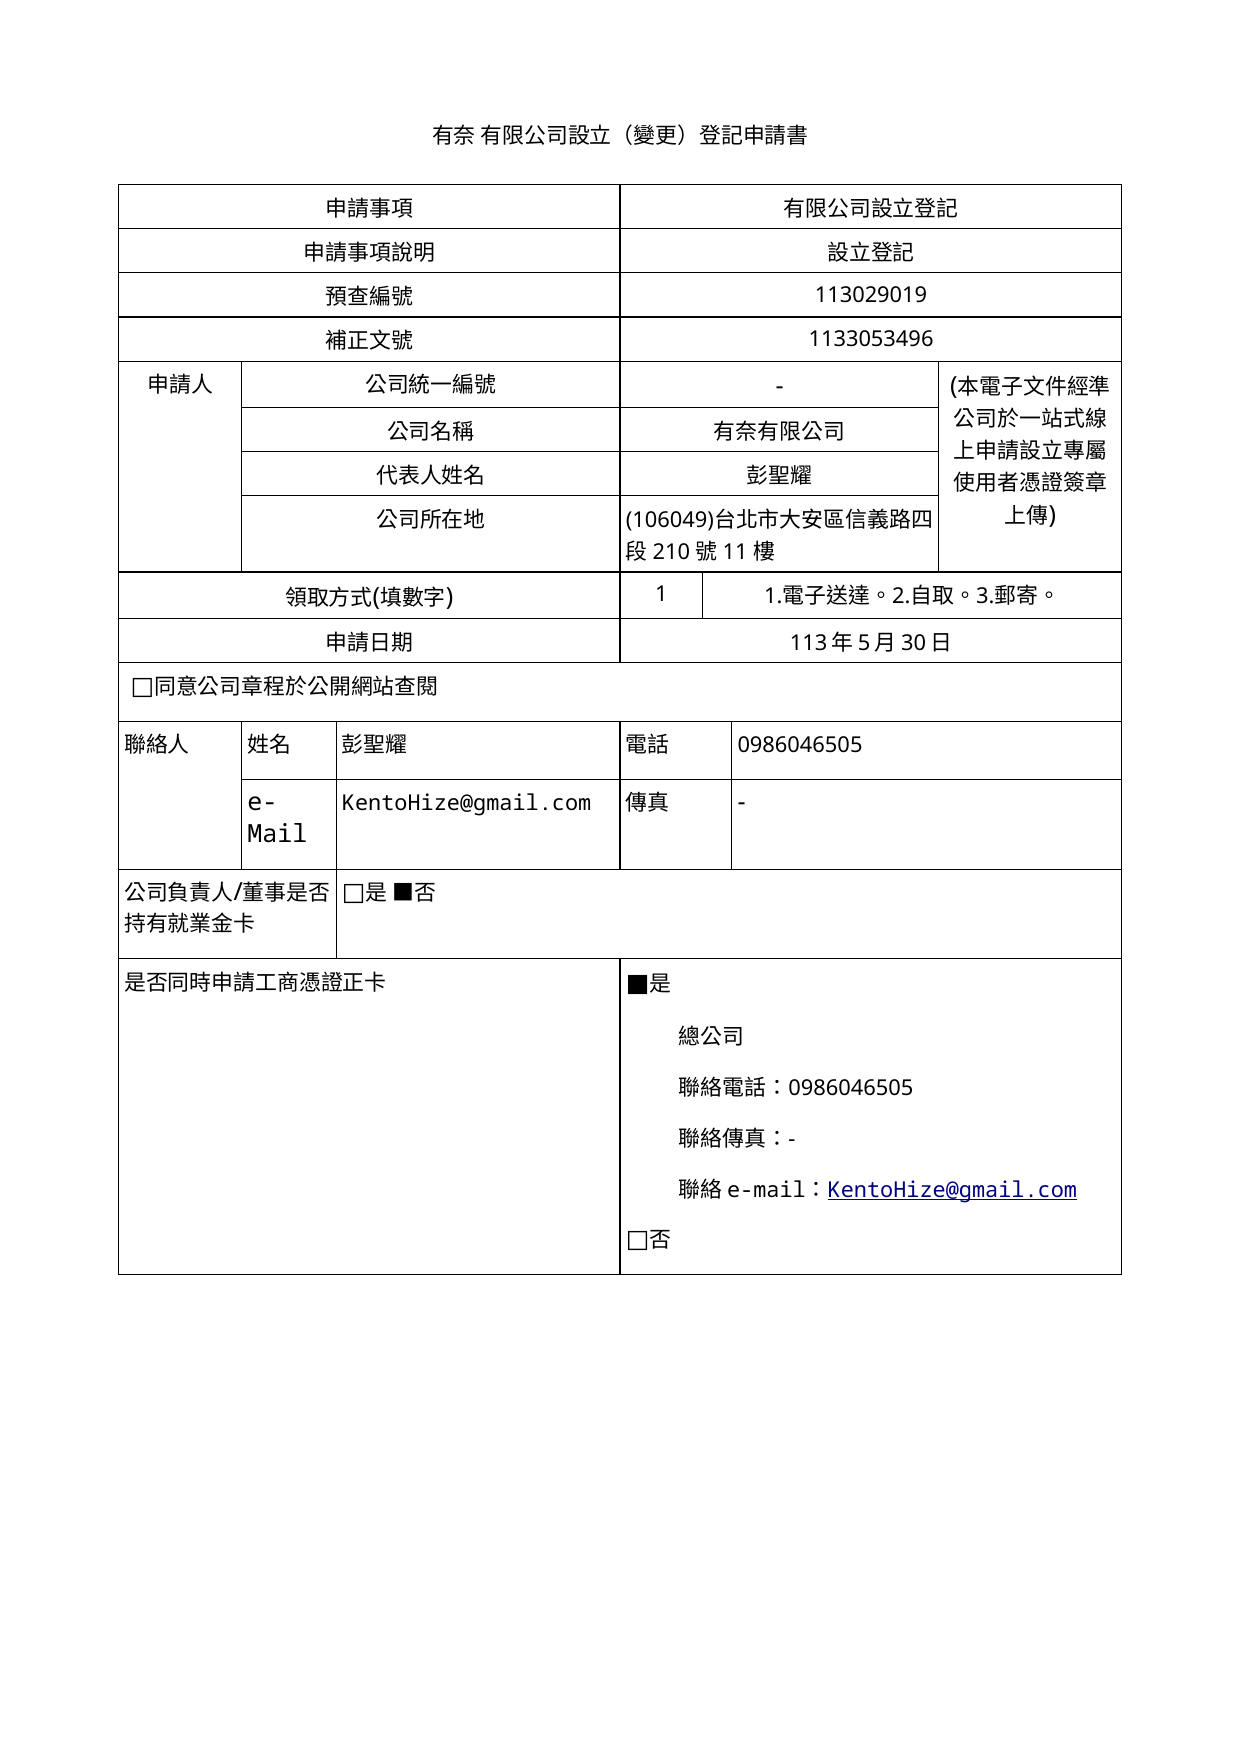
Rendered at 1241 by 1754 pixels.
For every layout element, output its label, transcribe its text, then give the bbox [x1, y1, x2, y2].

table_cell 113029019 [621, 273, 1121, 316]
table_cell □同意公司章程於公開網站查閱 [119, 663, 1121, 721]
table_cell 申請人 [119, 362, 241, 571]
table_cell 113年5月30日 [621, 619, 1121, 662]
table_cell 姓名 [242, 722, 336, 779]
table_cell ■是 總公司 聯絡電話：0986046505 聯絡傳真：- 聯絡e-mail：KentoHize@gmail.com □否 [621, 959, 1121, 1274]
table_cell 0986046505 [732, 722, 1121, 779]
table_cell □是 ■否 [337, 870, 1121, 958]
table_cell 代表人姓名 [242, 452, 619, 495]
table_cell 1 [621, 573, 702, 618]
table_cell 彭聖耀 [621, 452, 938, 495]
table_cell 申請事項說明 [119, 229, 619, 272]
table_cell 有奈有限公司 [621, 408, 938, 451]
table_header 申請事項 [119, 185, 619, 228]
table_cell e-Mail [242, 780, 336, 868]
table_cell 領取方式(填數字) [119, 573, 619, 618]
table_cell 補正文號 [119, 318, 619, 361]
table_header 有限公司設立登記 [621, 185, 1121, 228]
table_cell 申請日期 [119, 619, 619, 662]
table_cell 公司統一編號 [242, 362, 619, 407]
table_cell 預查編號 [119, 273, 619, 316]
table_cell - [732, 780, 1121, 868]
table_cell 公司負責人/董事是否持有就業金卡 [119, 870, 336, 958]
table_cell 彭聖耀 [337, 722, 619, 779]
table_cell 設立登記 [621, 229, 1121, 272]
table_cell - [621, 362, 938, 407]
table_cell KentoHize@gmail.com [337, 780, 619, 868]
table_cell 是否同時申請工商憑證正卡 [119, 959, 619, 1274]
table_cell 公司所在地 [242, 496, 619, 571]
table_cell 公司名稱 [242, 408, 619, 451]
table_cell (本電子文件經準公司於一站式線上申請設立專屬使用者憑證簽章上傳) [939, 362, 1121, 571]
table_cell 1133053496 [621, 318, 1121, 361]
table_cell (106049)台北市大安區信義路四段 210 號 11 樓 [621, 496, 938, 571]
table_cell 傳真 [621, 780, 731, 868]
text 有奈 有限公司設立（變更）登記申請書 [118, 118, 1122, 150]
table_cell 1.電子送達。2.自取。3.郵寄。 [703, 573, 1121, 618]
table_cell 電話 [621, 722, 731, 779]
table_cell 聯絡人 [119, 722, 241, 868]
